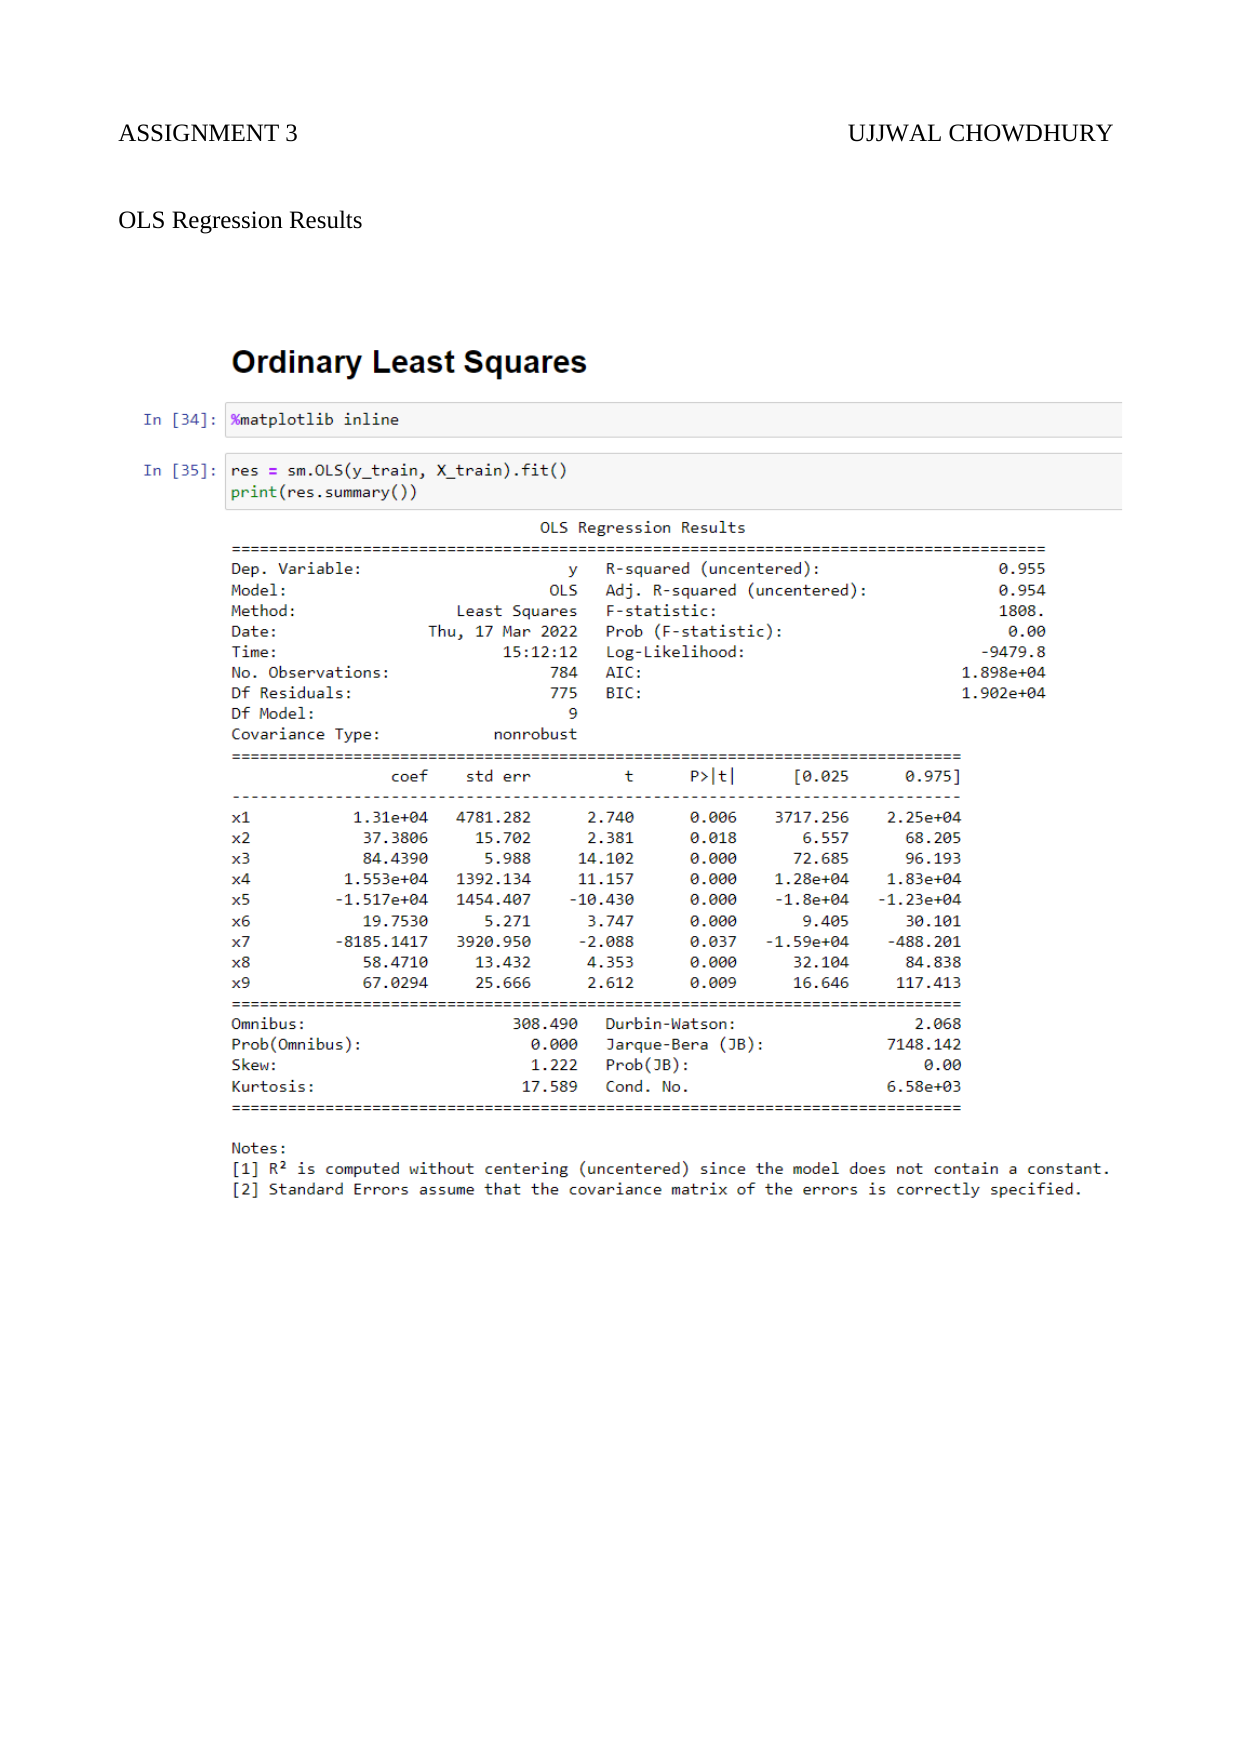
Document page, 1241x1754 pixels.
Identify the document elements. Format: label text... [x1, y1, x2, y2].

picture [118, 348, 1123, 1201]
text OLS Regression Results [118, 205, 1122, 234]
